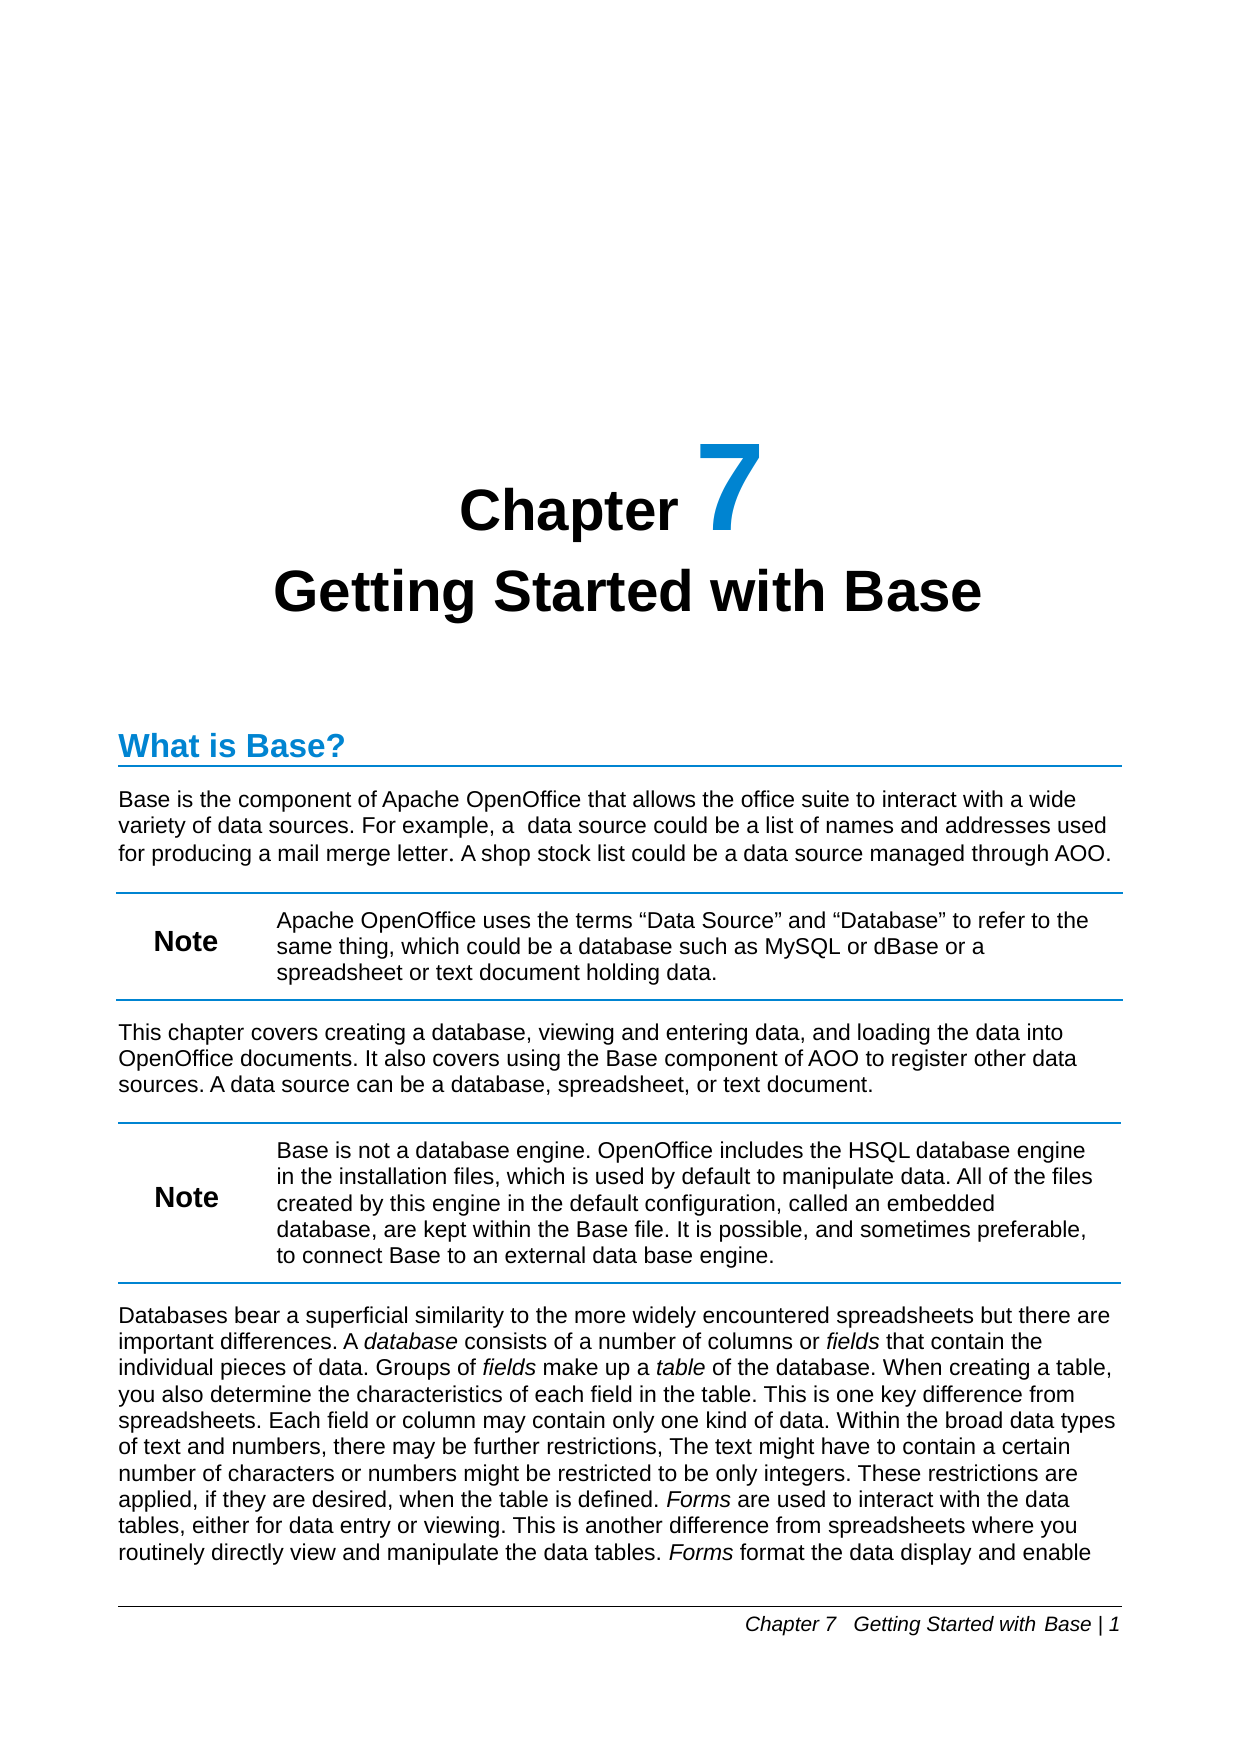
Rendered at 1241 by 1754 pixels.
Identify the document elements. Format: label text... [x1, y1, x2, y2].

table_header Base is not a database engine. OpenOffice includes the HSQL database engine in the installation files, which is used by default to manipulate data. All of the files created by this engine in the default configuration, called an embedded database, are kept within the Base file. It is possible, and sometimes preferable, to connect Base to an external data base engine. [255, 1124, 1121, 1282]
table_header Note [118, 1124, 255, 1282]
text This chapter covers creating a database, viewing and entering data, and loading the data into OpenOffice documents. It also covers using the Base component of AOO to register other data sources. A data source can be a database, spreadsheet, or text document. [118, 1018, 1122, 1098]
text Databases bear a superficial similarity to the more widely encountered spreadsheets but there are important differences. A database consists of a number of columns or fields that contain the individual pieces of data. Groups of fields make up a table of the database. When creating a table, you also determine the characteristics of each field in the table. This is one key difference from spreadsheets. Each field or column may contain only one kind of data. Within the broad data types of text and numbers, there may be further restrictions, The text might have to contain a certain number of characters or numbers might be restricted to be only integers. These restrictions are applied, if they are desired, when the table is defined. Forms are used to interact with the data tables, either for data entry or viewing. This is another difference from spreadsheets where you routinely directly view and manipulate the data tables. Forms format the data display and enable [118, 1302, 1122, 1565]
subtitle What is Base? [118, 726, 1122, 765]
table_header Note [116, 894, 255, 999]
text Base is the component of Apache OpenOffice that allows the office suite to interact with a wide variety of data sources. For example, a data source could be a list of names and addresses used for producing a mail merge letter. A shop stock list could be a data source managed through AOO. [118, 786, 1122, 867]
subtitle Chapter 7 Getting Started with Base [118, 413, 1122, 624]
table_header Apache OpenOffice uses the terms “Data Source” and “Database” to refer to the same thing, which could be a database such as MySQL or dBase or a spreadsheet or text document holding data. [255, 894, 1123, 999]
